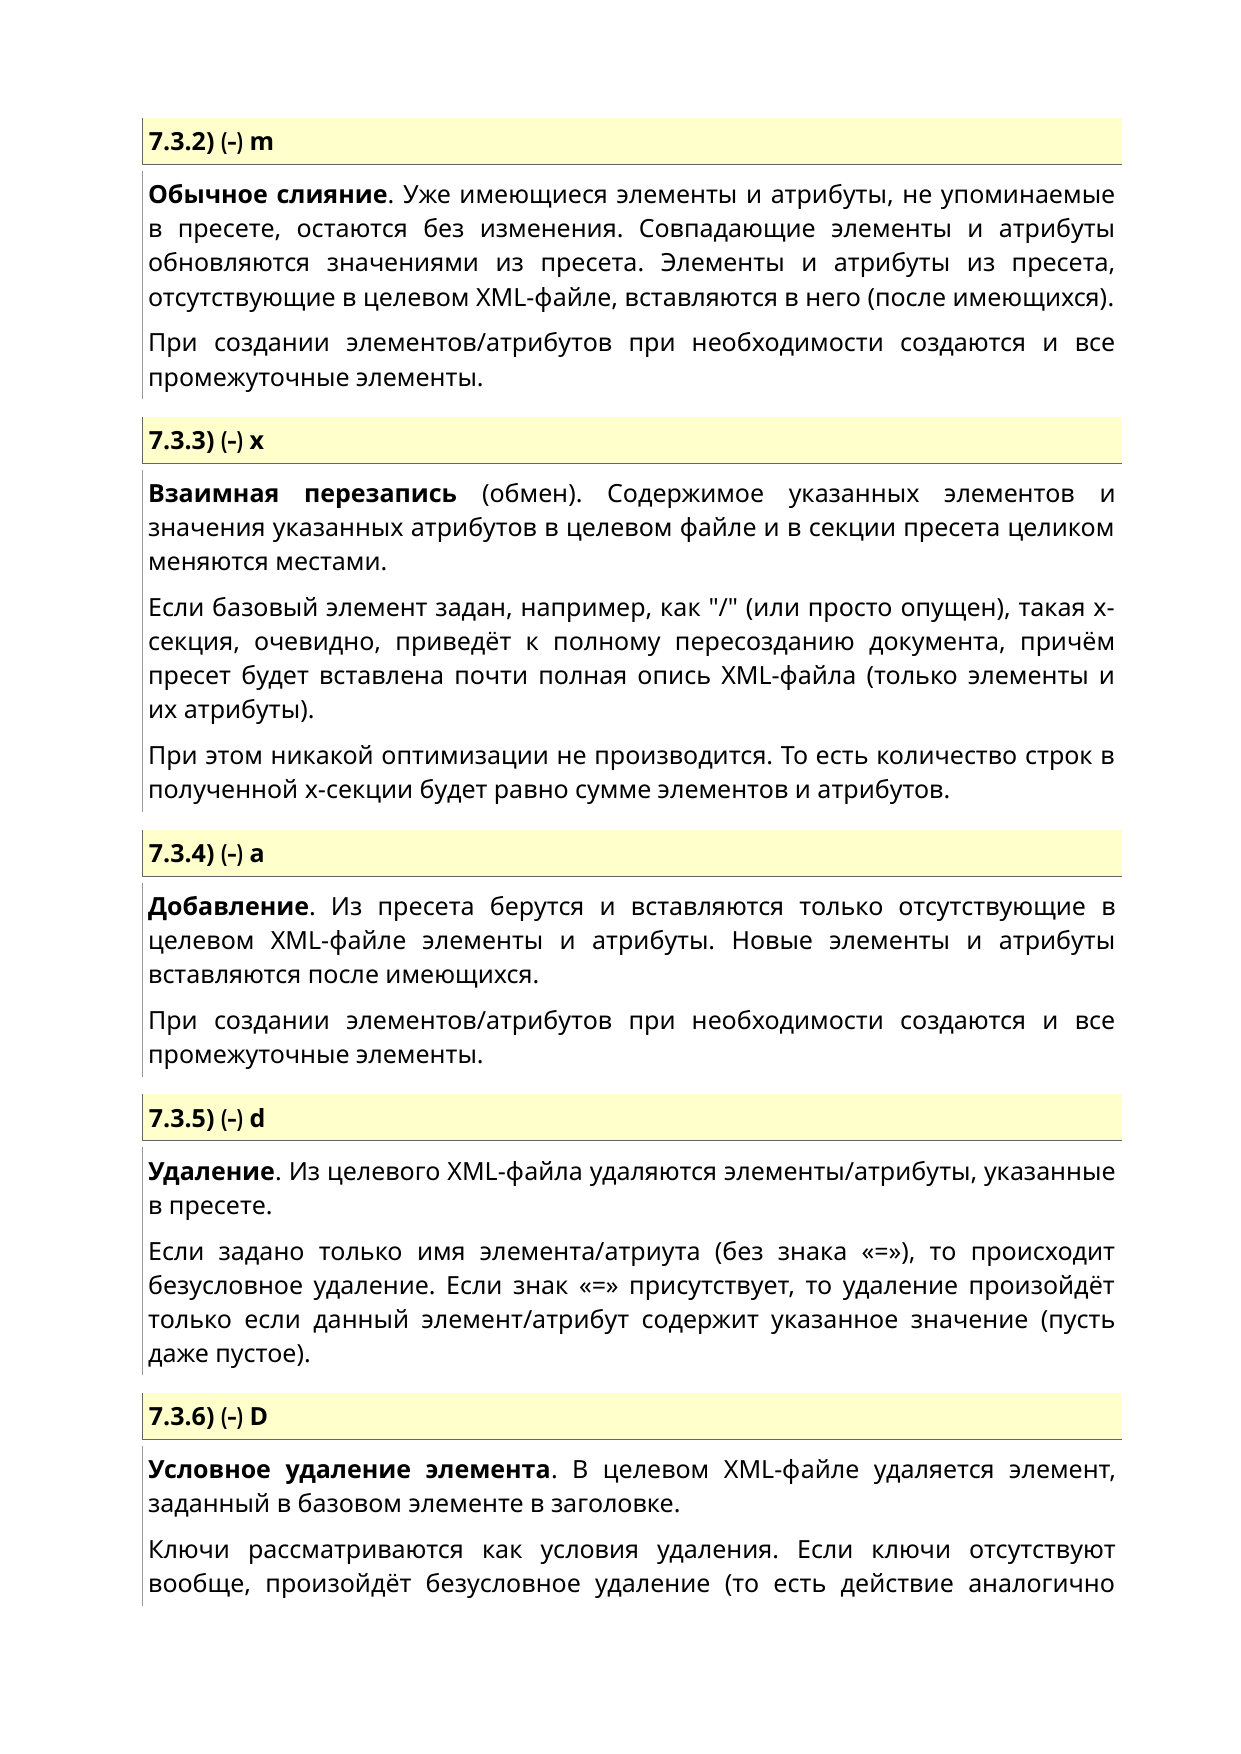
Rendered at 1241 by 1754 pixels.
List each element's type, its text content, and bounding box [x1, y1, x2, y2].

text Условное удаление элемента. В целевом XML-файле удаляется элемент, заданный в базовом элементе в заголовке. [143, 1446, 1122, 1520]
text При создании элементов/атрибутов при необходимости создаются и все промежуточные элементы. [143, 319, 1122, 399]
text При этом никакой оптимизации не производится. То есть количество строк в полученной x-секции будет равно сумме элементов и атрибутов. [143, 732, 1122, 812]
subtitle (–) D [143, 1393, 1122, 1439]
subtitle (–) d [143, 1094, 1122, 1140]
subtitle (–) m [143, 118, 1122, 164]
subtitle (–) a [143, 830, 1122, 876]
text Если задано только имя элемента/атриута (без знака «=»), то происходит безусловное удаление. Если знак «=» присутствует, то удаление произойдёт только если данный элемент/атрибут содержит указанное значение (пусть даже пустое). [143, 1227, 1122, 1375]
text Взаимная перезапись (обмен). Содержимое указанных элементов и значения указанных атрибутов в целевом файле и в секции пресета целиком меняются местами. [143, 470, 1122, 578]
text Удаление. Из целевого XML-файла удаляются элементы/атрибуты, указанные в пресете. [143, 1147, 1122, 1221]
text Ключи рассматриваются как условия удаления. Если ключи отсутствуют вообще, произойдёт безусловное удаление (то есть действие аналогично [143, 1526, 1122, 1606]
text Обычное слияние. Уже имеющиеся элементы и атрибуты, не упоминаемые в пресете, остаются без изменения. Совпадающие элементы и атрибуты обновляются значениями из пресета. Элементы и атрибуты из пресета, отсутствующие в целевом XML-файле, вставляются в него (после имеющихся). [143, 171, 1122, 313]
subtitle (–) x [143, 417, 1122, 463]
text Добавление. Из пресета берутся и вставляются только отсутствующие в целевом XML-файле элементы и атрибуты. Новые элементы и атрибуты вставляются после имеющихся. [143, 883, 1122, 991]
text Если базовый элемент задан, например, как "/" (или просто опущен), такая x-секция, очевидно, приведёт к полному пересозданию документа, причём пресет будет вставлена почти полная опись XML-файла (только элементы и их атрибуты). [143, 584, 1122, 726]
text При создании элементов/атрибутов при необходимости создаются и все промежуточные элементы. [143, 997, 1122, 1077]
